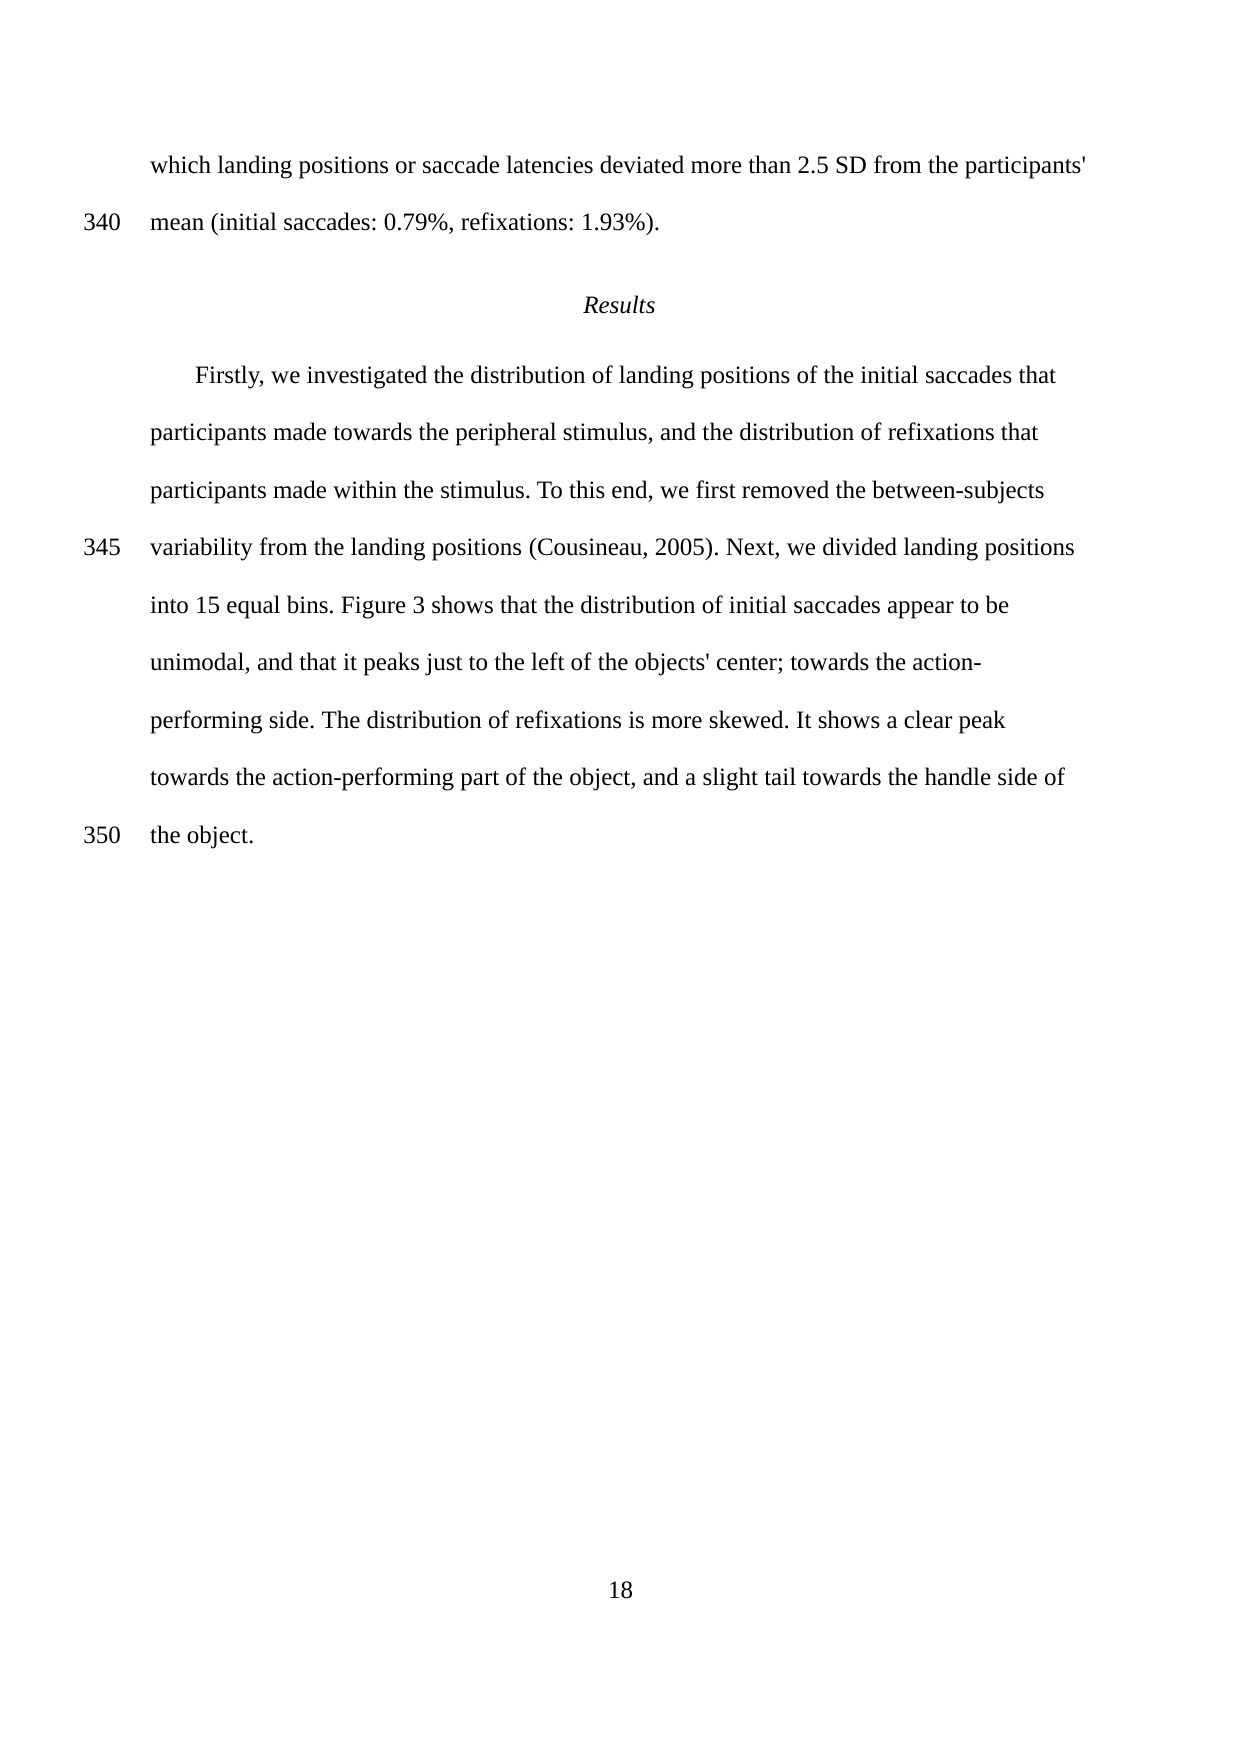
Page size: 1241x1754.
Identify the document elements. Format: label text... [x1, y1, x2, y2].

subtitle Results [150, 290, 1091, 319]
text Firstly, we investigated the distribution of landing positions of the initial saccades that participants made towards the peripheral stimulus, and the distribution of refixations that participants made within the stimulus. To this end, we first removed the between-subjects variability from the landing positions (Cousineau, 2005). Next, we divided landing positions into 15 equal bins. Figure 3 shows that the distribution of initial saccades appear to be unimodal, and that it peaks just to the left of the objects' center; towards the action-performing side. The distribution of refixations is more skewed. It shows a clear peak towards the action-performing part of the object, and a slight tail towards the handle side of the object. [150, 360, 1091, 849]
text which landing positions or saccade latencies deviated more than 2.5 SD from the participants' mean (initial saccades: 0.79%, refixations: 1.93%). [150, 150, 1091, 236]
